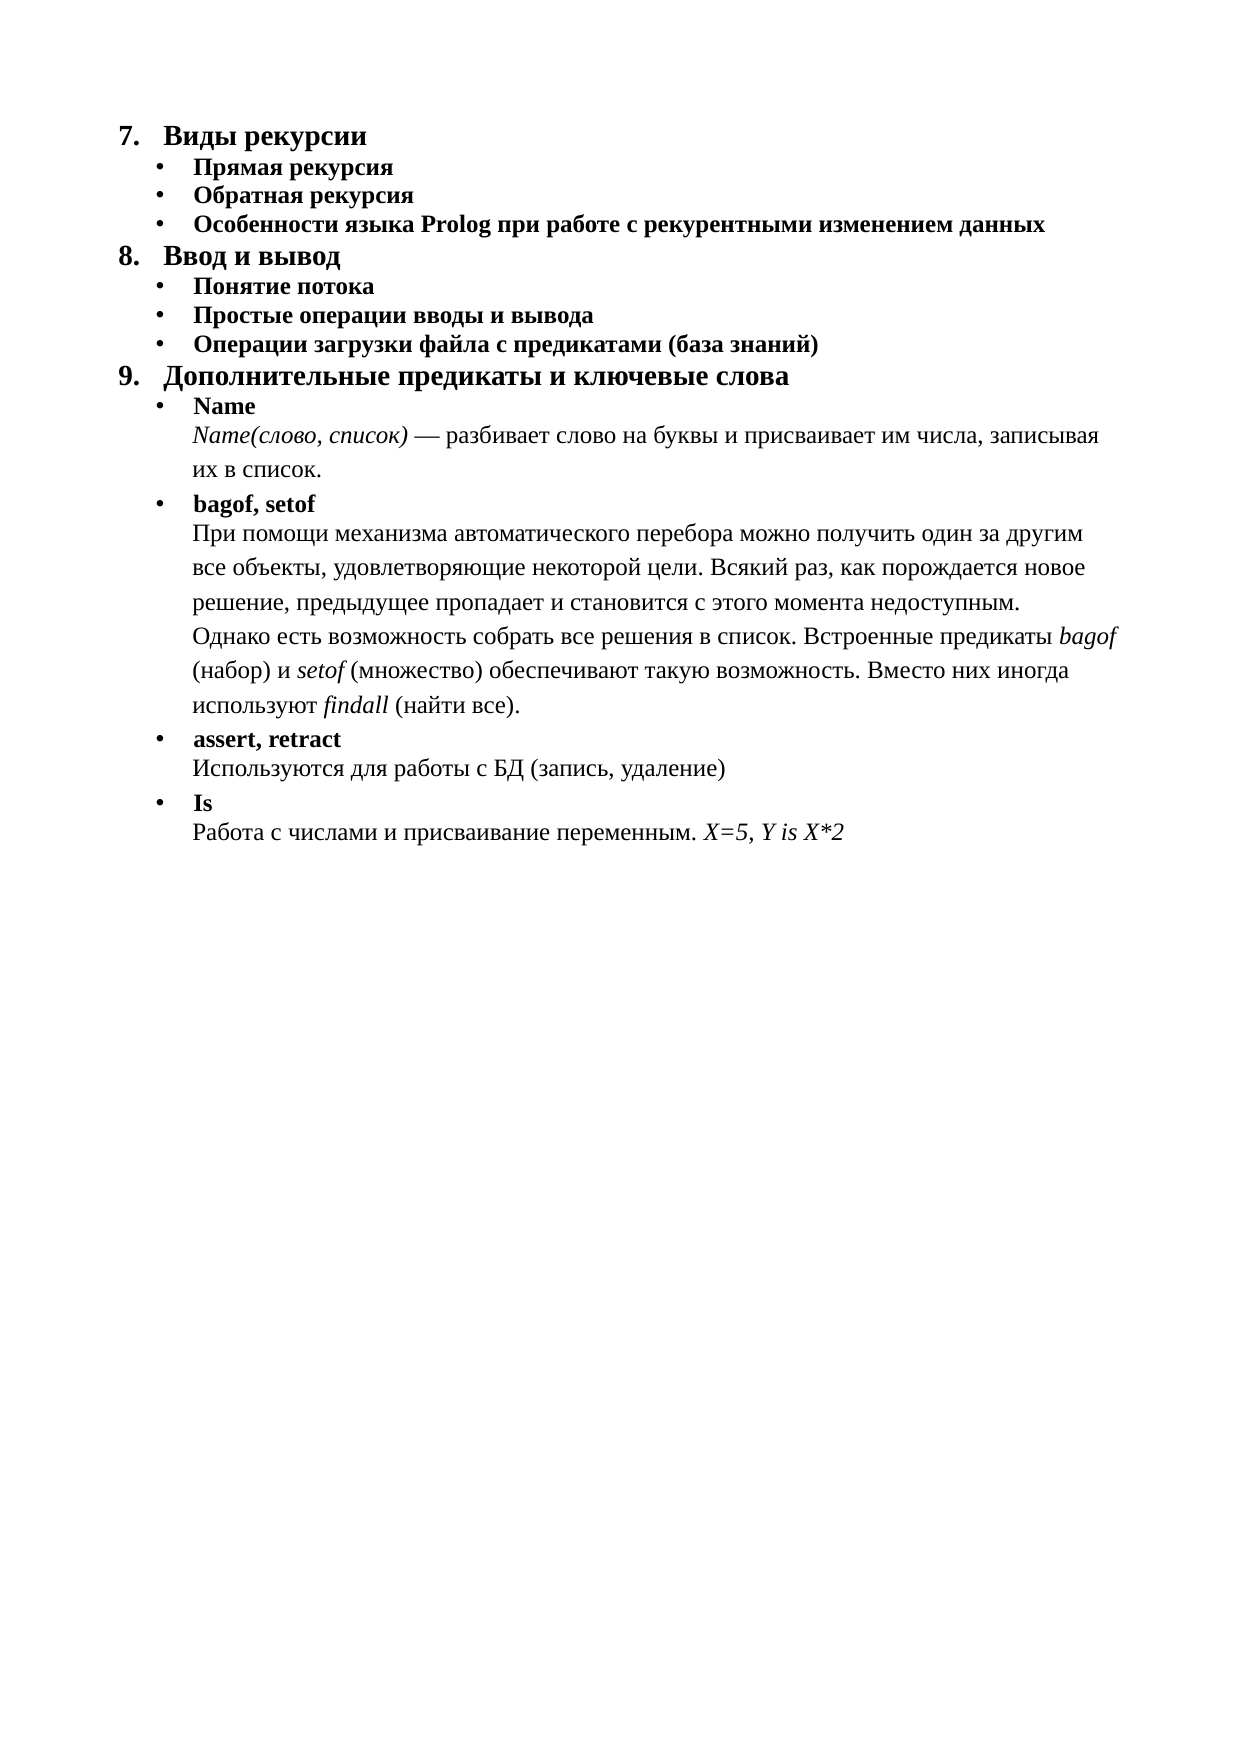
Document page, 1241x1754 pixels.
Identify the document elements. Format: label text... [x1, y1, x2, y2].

subtitle Простые операции вводы и вывода [156, 300, 1122, 329]
subtitle Дополнительные предикаты и ключевые слова [118, 358, 1122, 391]
subtitle Ввод и вывод [118, 238, 1122, 271]
subtitle Is [156, 788, 1122, 817]
text При помощи механизма автоматического перебора можно получить один за другим все объекты, удовлетворяющие некоторой цели. Всякий раз, как порождается новое решение, предыдущее пропадает и становится с этого момента недоступным. [192, 518, 1122, 615]
subtitle Особенности языка Prolog при работе с рекурентными изменением данных [156, 209, 1122, 238]
text Используются для работы с БД (запись, удаление) [192, 753, 1122, 782]
subtitle Понятие потока [156, 271, 1122, 300]
subtitle Виды рекурсии [118, 118, 1122, 152]
text Работа с числами и присваивание переменным. X=5, Y is X*2 [192, 817, 1122, 845]
text Однако есть возможность собрать все решения в список. Встроенные предикаты bagof (набор) и setof (множество) обеспечивают такую возможность. Вместо них иногда используют findall (найти все). [192, 621, 1122, 719]
subtitle Операции загрузки файла с предикатами (база знаний) [156, 329, 1122, 358]
text Name(слово, список) — разбивает слово на буквы и присваивает им числа, записывая их в список. [192, 420, 1122, 483]
subtitle Прямая рекурсия [156, 152, 1122, 180]
subtitle Обратная рекурсия [156, 180, 1122, 209]
subtitle Name [156, 391, 1122, 420]
subtitle bagof, setof [156, 489, 1122, 518]
subtitle assert, retract [156, 724, 1122, 753]
